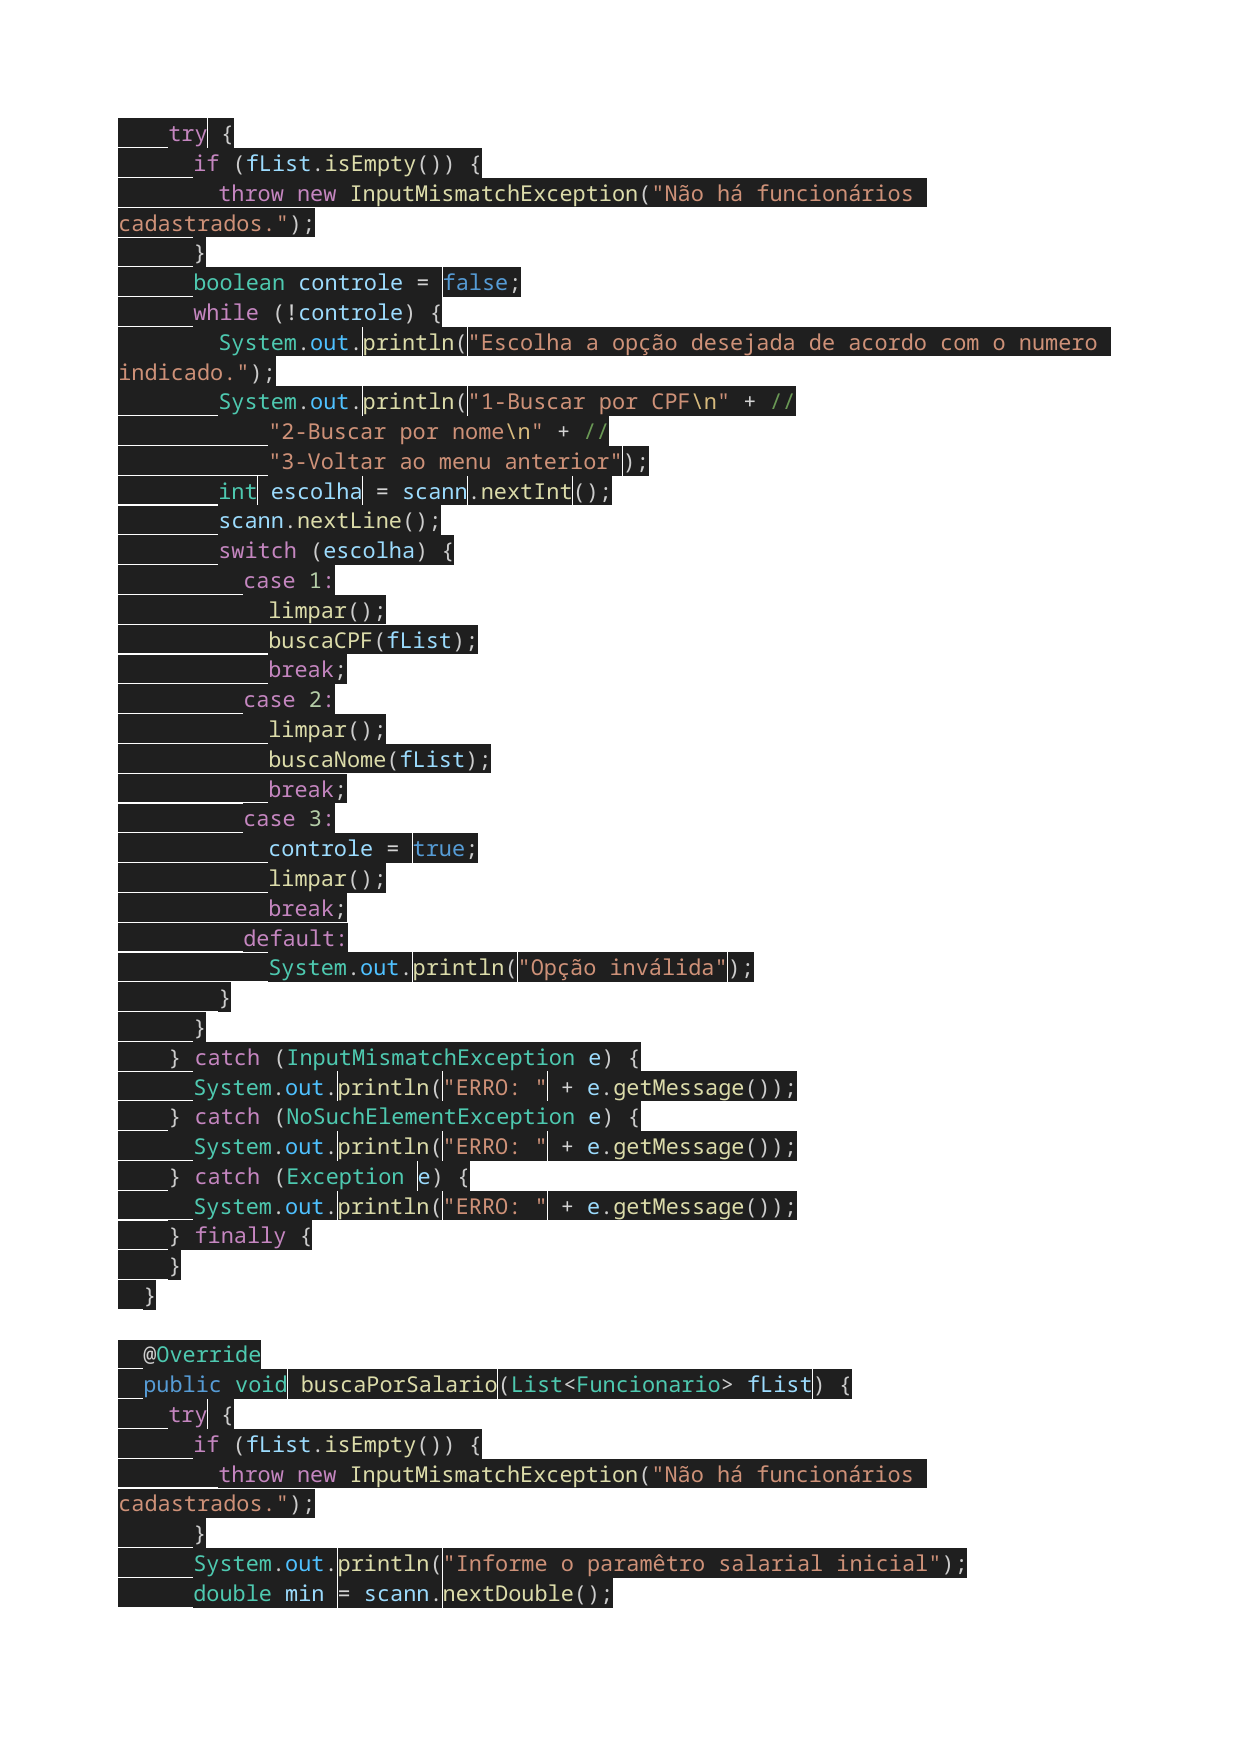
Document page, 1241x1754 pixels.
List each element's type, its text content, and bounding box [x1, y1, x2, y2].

text } [118, 1518, 1122, 1548]
text boolean controle = false; [118, 267, 1122, 297]
text try { [118, 118, 1122, 148]
text System.out.println("Informe o paramêtro salarial inicial"); [118, 1548, 1122, 1578]
text @Override [118, 1339, 1122, 1369]
text break; [118, 893, 1122, 922]
text scann.nextLine(); [118, 505, 1122, 535]
text case 2: [118, 684, 1122, 714]
text while (!controle) { [118, 297, 1122, 327]
text buscaNome(fList); [118, 744, 1122, 773]
text } catch (InputMismatchException e) { [118, 1042, 1122, 1071]
text case 1: [118, 565, 1122, 595]
text } catch (Exception e) { [118, 1161, 1122, 1191]
text System.out.println("Escolha a opção desejada de acordo com o numero indicado."); [118, 327, 1122, 386]
text public void buscaPorSalario(List<Funcionario> fList) { [118, 1369, 1122, 1399]
text throw new InputMismatchException("Não há funcionários cadastrados."); [118, 178, 1122, 237]
text System.out.println("ERRO: " + e.getMessage()); [118, 1131, 1122, 1161]
text switch (escolha) { [118, 535, 1122, 565]
text limpar(); [118, 595, 1122, 624]
text } [118, 1250, 1122, 1280]
text } [118, 982, 1122, 1012]
text break; [118, 654, 1122, 684]
text limpar(); [118, 863, 1122, 893]
text double min = scann.nextDouble(); [118, 1578, 1122, 1608]
text } [118, 1280, 1122, 1310]
text } finally { [118, 1220, 1122, 1250]
text limpar(); [118, 714, 1122, 744]
text throw new InputMismatchException("Não há funcionários cadastrados."); [118, 1459, 1122, 1518]
text System.out.println("ERRO: " + e.getMessage()); [118, 1071, 1122, 1101]
text System.out.println("Opção inválida"); [118, 952, 1122, 982]
text System.out.println("ERRO: " + e.getMessage()); [118, 1191, 1122, 1220]
text controle = true; [118, 833, 1122, 863]
text default: [118, 922, 1122, 952]
text if (fList.isEmpty()) { [118, 148, 1122, 178]
text "3-Voltar ao menu anterior"); [118, 446, 1122, 476]
text break; [118, 773, 1122, 803]
text int escolha = scann.nextInt(); [118, 476, 1122, 505]
text } [118, 1012, 1122, 1042]
text buscaCPF(fList); [118, 624, 1122, 654]
text case 3: [118, 803, 1122, 833]
text } [118, 237, 1122, 267]
text if (fList.isEmpty()) { [118, 1429, 1122, 1459]
text } catch (NoSuchElementException e) { [118, 1101, 1122, 1131]
text "2-Buscar por nome\n" + // [118, 416, 1122, 446]
text System.out.println("1-Buscar por CPF\n" + // [118, 386, 1122, 416]
text try { [118, 1399, 1122, 1429]
